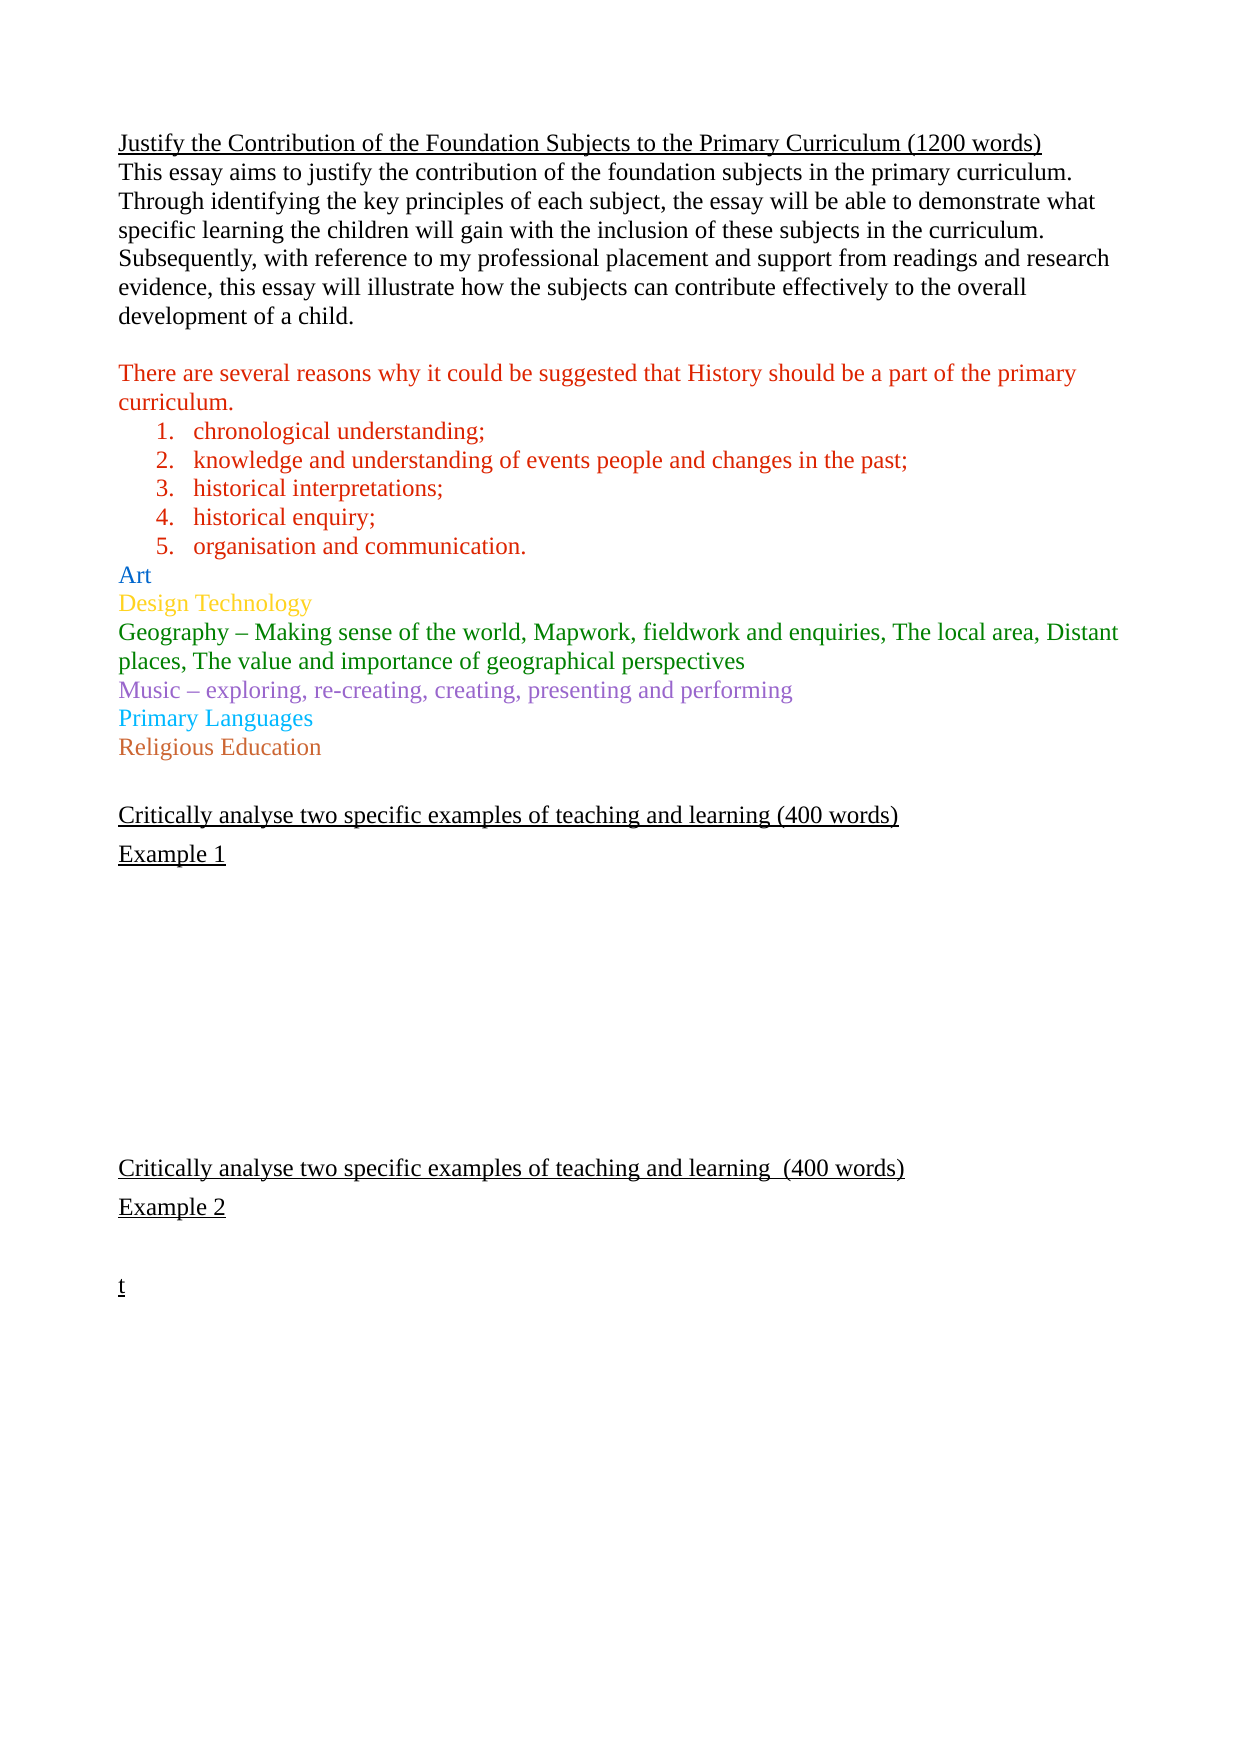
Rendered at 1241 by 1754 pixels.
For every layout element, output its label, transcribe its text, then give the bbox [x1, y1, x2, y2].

title Critically analyse two specific examples of teaching and learning (400 words) [118, 800, 1122, 829]
title t [118, 1270, 1122, 1299]
list organisation and communication. [156, 531, 1122, 560]
title Justify the Contribution of the Foundation Subjects to the Primary Curriculum (1200 words) [118, 128, 1122, 157]
text Design Technology [118, 588, 1122, 617]
list knowledge and understanding of events people and changes in the past; [156, 445, 1122, 473]
text Art [118, 560, 1122, 588]
list chronological understanding; [156, 416, 1122, 445]
text There are several reasons why it could be suggested that History should be a part of the primary curriculum. [118, 358, 1122, 416]
list historical enquiry; [156, 502, 1122, 531]
title Example 1 [118, 839, 1122, 868]
text Primary Languages [118, 703, 1122, 732]
title Example 2 [118, 1192, 1122, 1221]
text Religious Education [118, 732, 1122, 761]
text Geography – Making sense of the world, Mapwork, fieldwork and enquiries, The local area, Distant places, The value and importance of geographical perspectives [118, 617, 1122, 675]
title Critically analyse two specific examples of teaching and learning (400 words) [118, 1153, 1122, 1181]
list historical interpretations; [156, 473, 1122, 502]
text Music – exploring, re-creating, creating, presenting and performing [118, 675, 1122, 703]
text This essay aims to justify the contribution of the foundation subjects in the primary curriculum. Through identifying the key principles of each subject, the essay will be able to demonstrate what specific learning the children will gain with the inclusion of these subjects in the curriculum. Subsequently, with reference to my professional placement and support from readings and research evidence, this essay will illustrate how the subjects can contribute effectively to the overall development of a child. [118, 157, 1122, 330]
